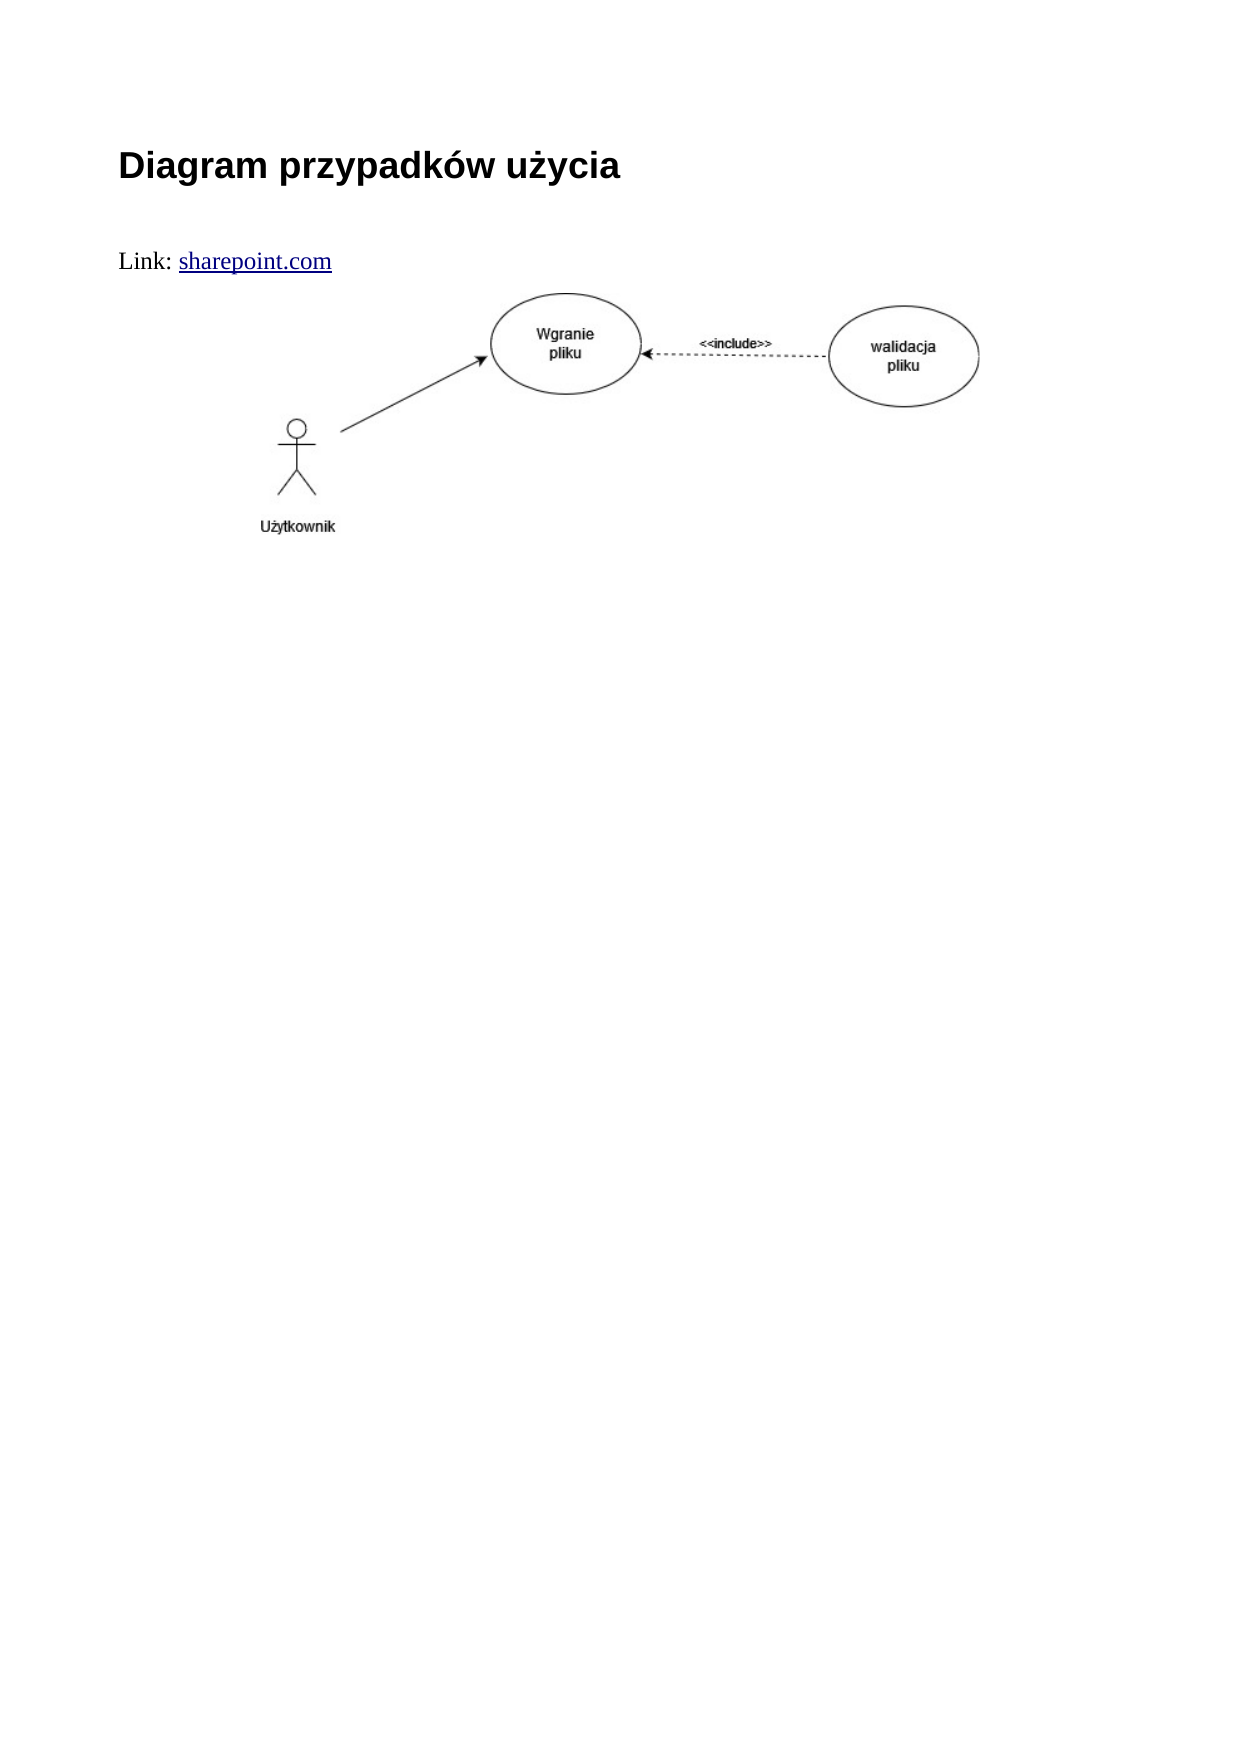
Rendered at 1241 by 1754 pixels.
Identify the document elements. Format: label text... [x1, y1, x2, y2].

text Link: sharepoint.com [118, 246, 1122, 275]
subtitle Diagram przypadków użycia [118, 143, 1122, 186]
picture [260, 293, 980, 571]
